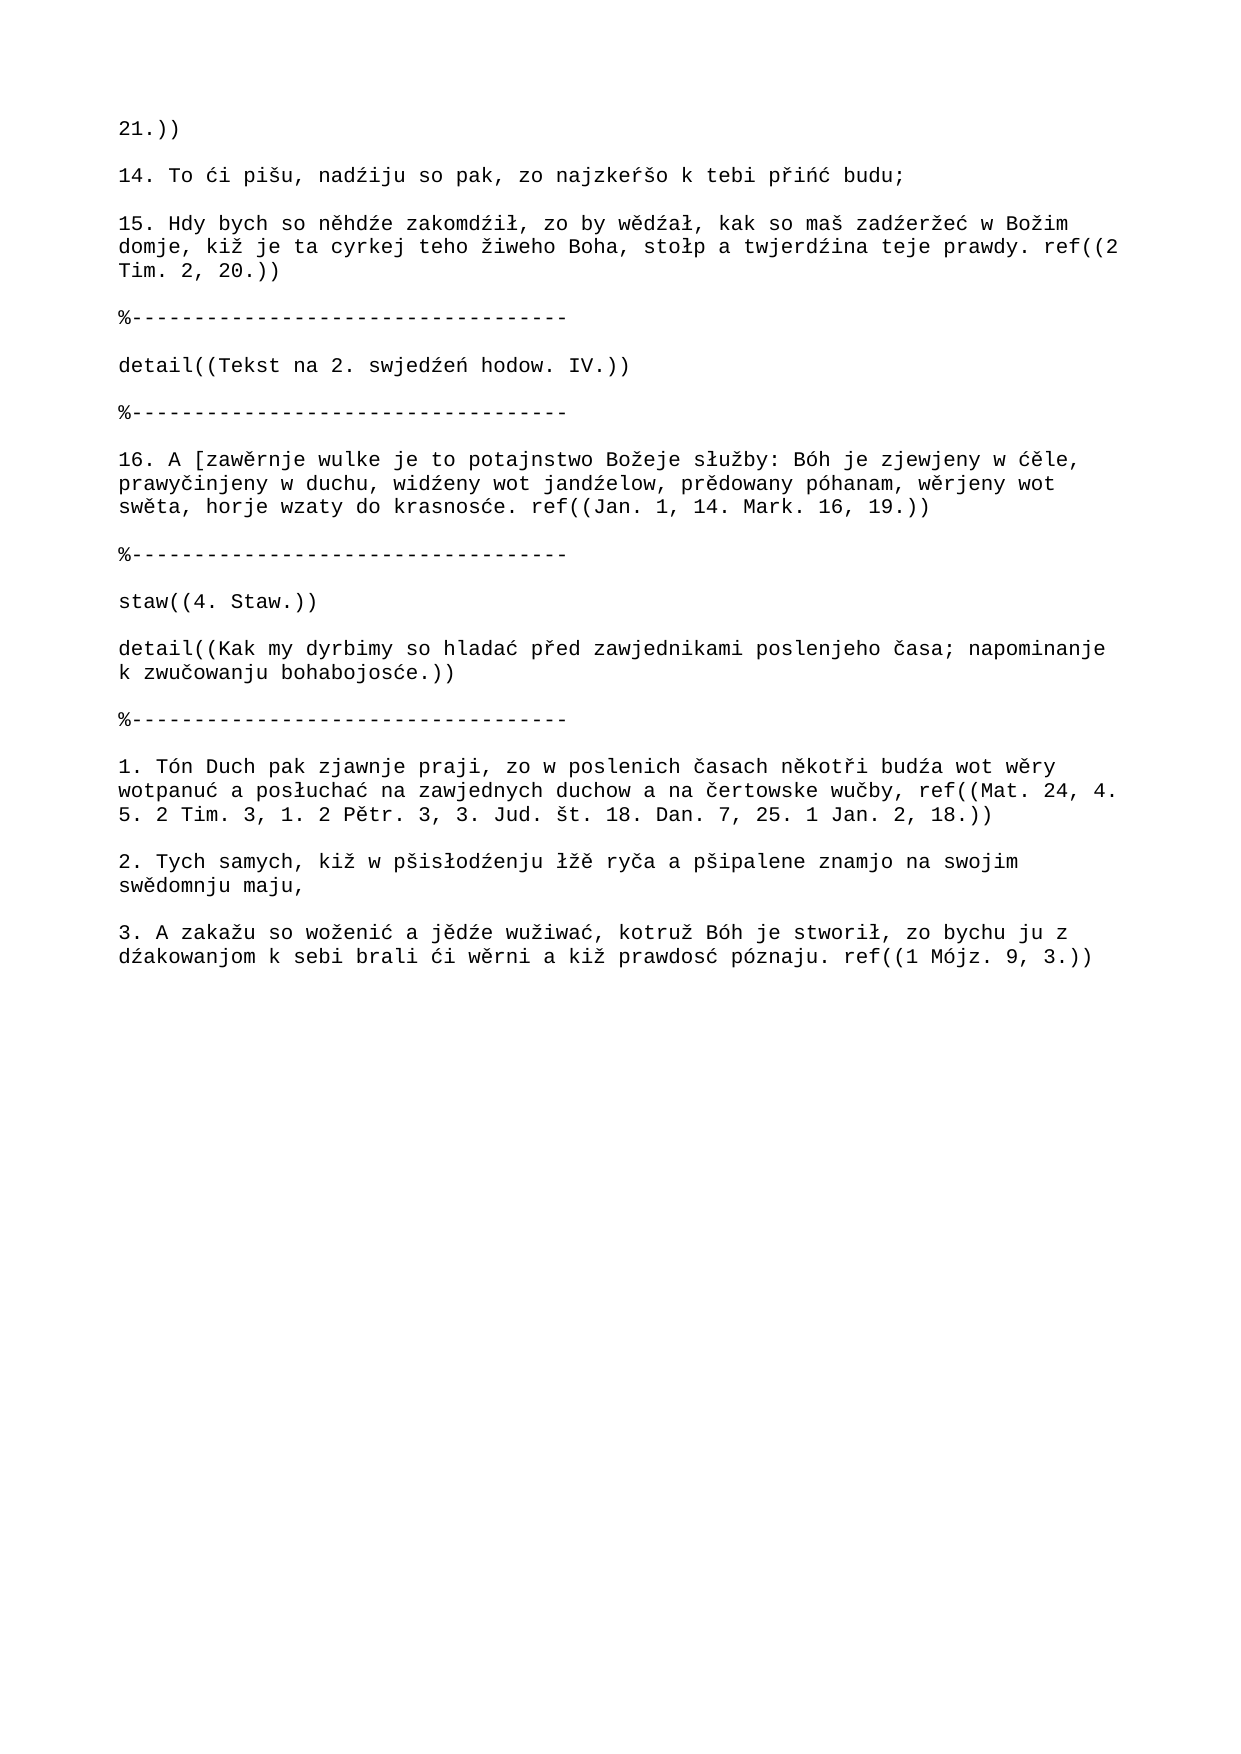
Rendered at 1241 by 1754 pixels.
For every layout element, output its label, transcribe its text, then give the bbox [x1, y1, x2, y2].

text %----------------------------------- [118, 402, 1122, 426]
text staw((4. Staw.)) [118, 591, 1122, 615]
text 15. Hdy bych so něhdźe zakomdźił, zo by wědźał, kak so maš zadźeržeć w Božim domje, kiž je ta cyrkej teho žiweho Boha, stołp a twjerdźina teje prawdy. ref((2 Tim. 2, 20.)) [118, 213, 1122, 284]
text 21.)) [118, 118, 1122, 142]
text %----------------------------------- [118, 307, 1122, 331]
text detail((Tekst na 2. swjedźeń hodow. IV.)) [118, 354, 1122, 378]
text 14. To ći pišu, nadźiju so pak, zo najzkeŕšo k tebi přińć budu; [118, 165, 1122, 189]
text 3. A zakažu so woženić a jědźe wužiwać, kotruž Bóh je stworił, zo bychu ju z dźakowanjom k sebi brali ći wěrni a kiž prawdosć póznaju. ref((1 Mójz. 9, 3.)) [118, 922, 1122, 969]
text %----------------------------------- [118, 544, 1122, 567]
text 16. A [zawěrnje wulke je to potajnstwo Božeje słužby: Bóh je zjewjeny w ćěle, prawyčinjeny w duchu, widźeny wot jandźelow, prědowany póhanam, wěrjeny wot swěta, horje wzaty do krasnosće. ref((Jan. 1, 14. Mark. 16, 19.)) [118, 449, 1122, 520]
text 2. Tych samych, kiž w pšisłodźenju łžě ryča a pšipalene znamjo na swojim swědomnju maju, [118, 851, 1122, 898]
text %----------------------------------- [118, 709, 1122, 733]
text 1. Tón Duch pak zjawnje praji, zo w poslenich časach někotři budźa wot wěry wotpanuć a posłuchać na zawjednych duchow a na čertowske wučby, ref((Mat. 24, 4. 5. 2 Tim. 3, 1. 2 Pětr. 3, 3. Jud. št. 18. Dan. 7, 25. 1 Jan. 2, 18.)) [118, 757, 1122, 827]
text detail((Kak my dyrbimy so hladać před zawjednikami poslenjeho časa; napominanje k zwučowanju bohabojosće.)) [118, 638, 1122, 686]
